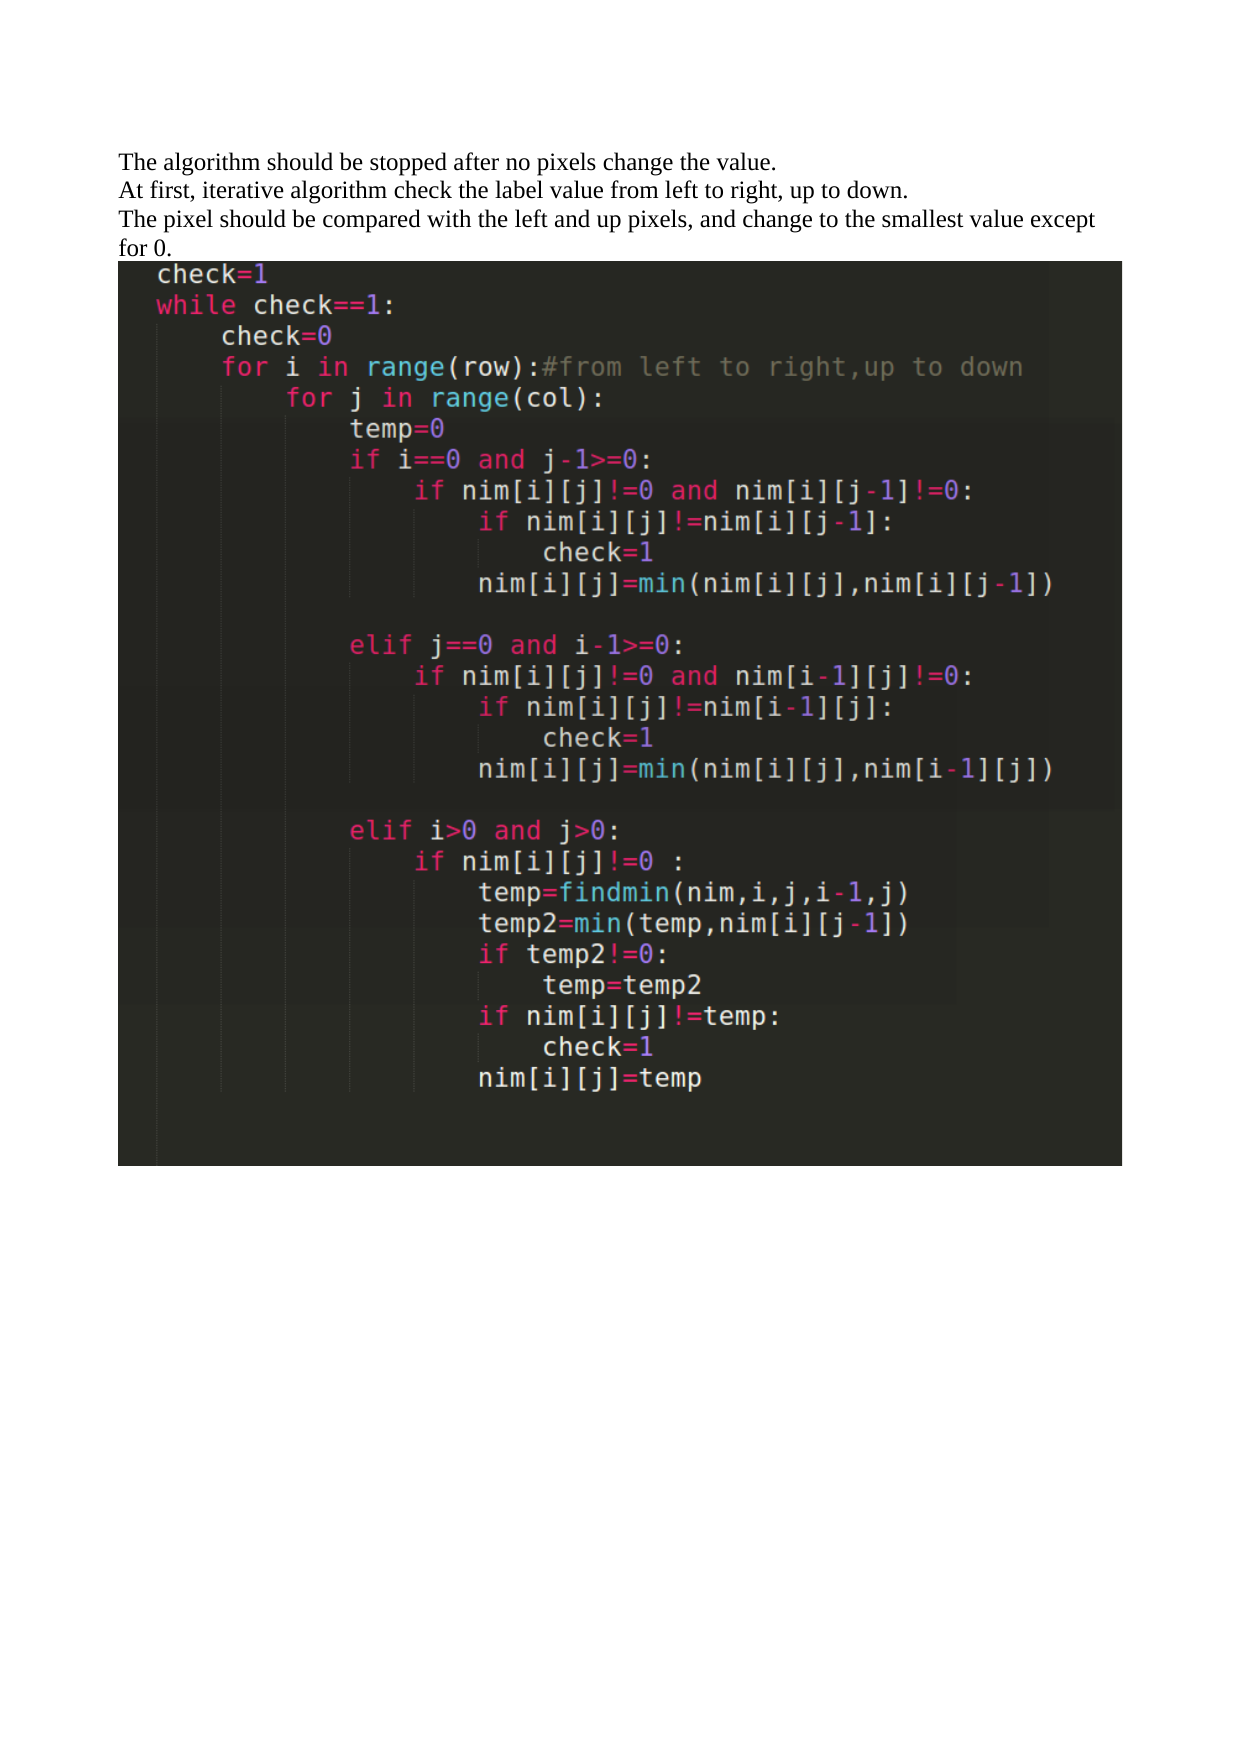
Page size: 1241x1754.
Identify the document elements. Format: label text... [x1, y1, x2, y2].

text The pixel should be compared with the left and up pixels, and change to the smallest value except for 0. [118, 204, 1122, 261]
text The algorithm should be stopped after no pixels change the value. [118, 147, 1122, 176]
picture [118, 261, 1123, 1166]
text At first, iterative algorithm check the label value from left to right, up to down. [118, 176, 1122, 204]
